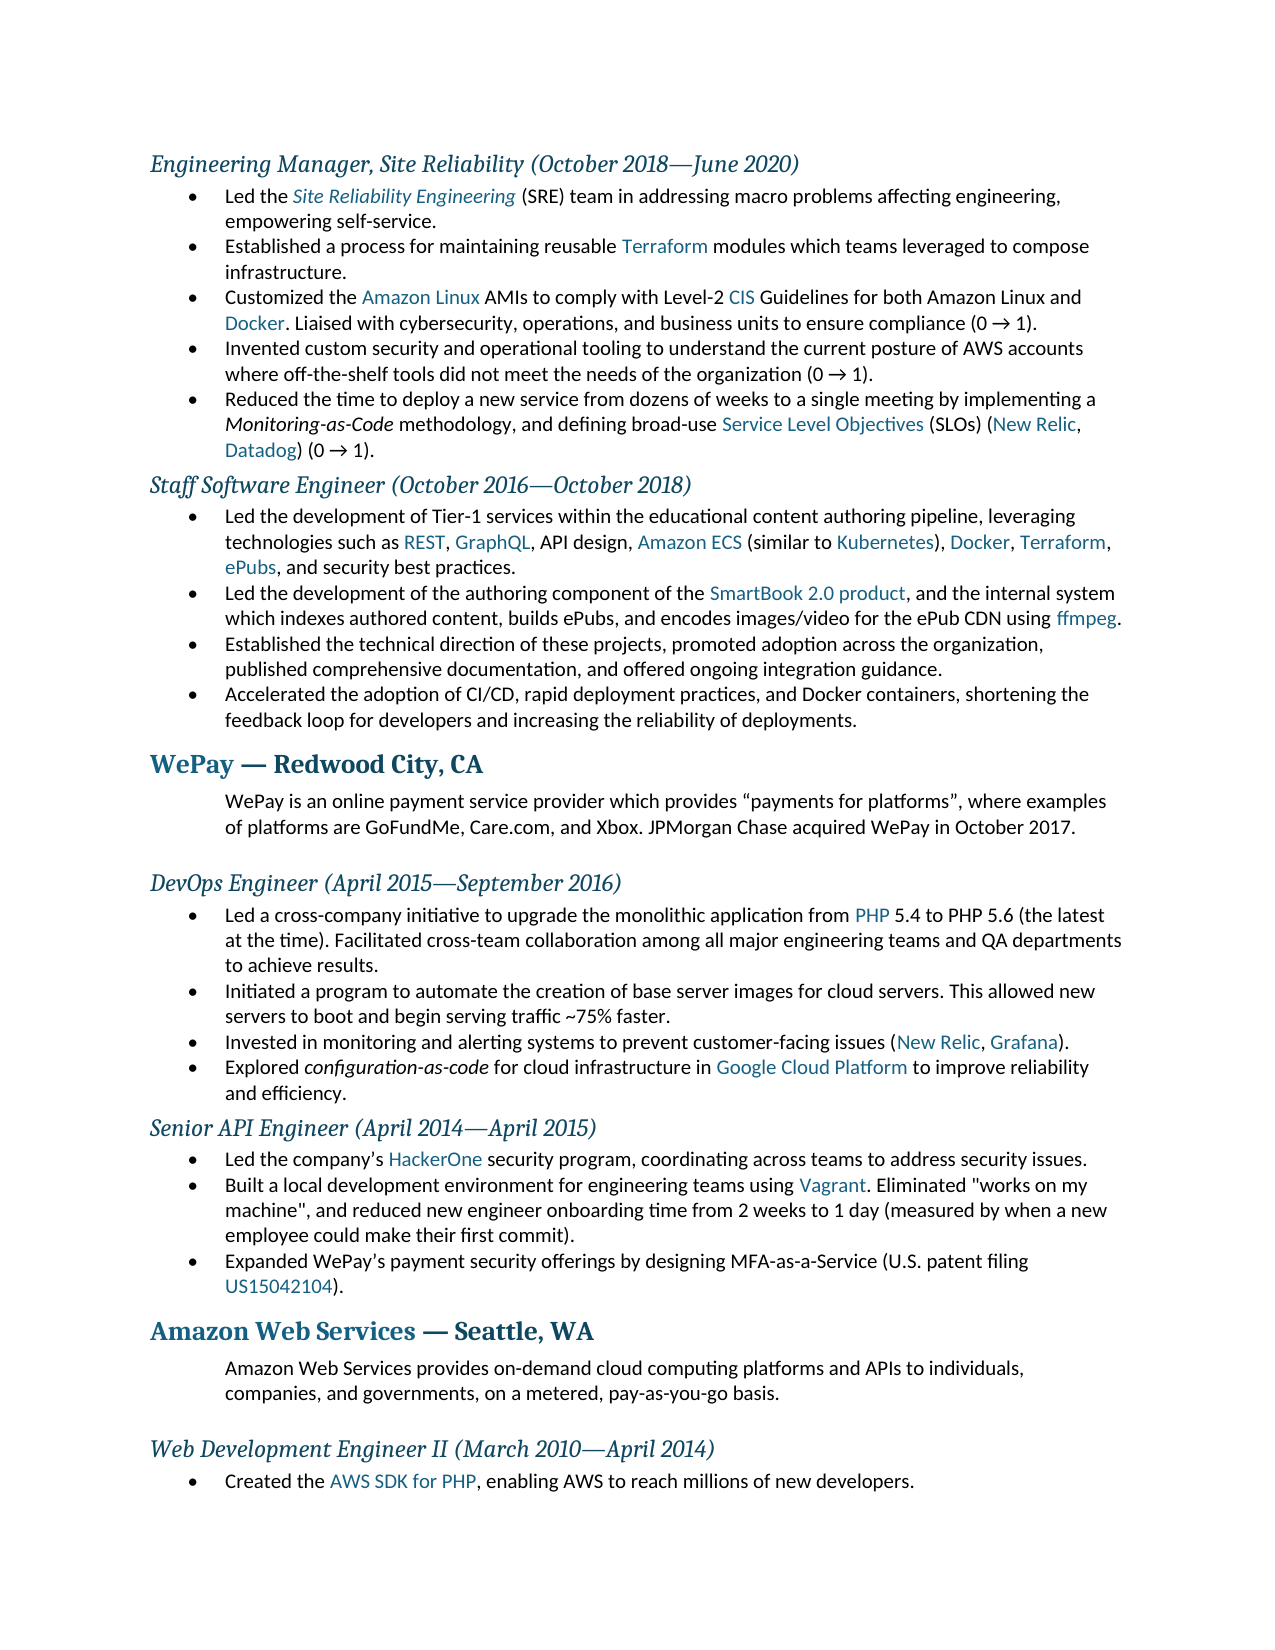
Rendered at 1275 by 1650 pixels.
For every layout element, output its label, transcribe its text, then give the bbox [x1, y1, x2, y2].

list Reduced the time to deploy a new service from dozens of weeks to a single meeting by implementing a Monitoring-as-Code methodology, and defining broad-use Service Level Objectives (SLOs) (New Relic, Datadog) (0 → 1). [187, 386, 1125, 462]
text Amazon Web Services provides on-demand cloud computing platforms and APIs to individuals, companies, and governments, on a metered, pay-as-you-go basis. [225, 1355, 1125, 1406]
list Led the Site Reliability Engineering (SRE) team in addressing macro problems affecting engineering, empowering self-service. [187, 183, 1125, 234]
list Led the development of the authoring component of the SmartBook 2.0 product, and the internal system which indexes authored content, builds ePubs, and encodes images/video for the ePub CDN using ffmpeg. [187, 580, 1125, 631]
list Expanded WePay’s payment security offerings by designing MFA-as-a-Service (U.S. patent filing US15042104). [187, 1248, 1125, 1299]
list Initiated a program to automate the creation of base server images for cloud servers. This allowed new servers to boot and begin serving traffic ~75% faster. [187, 978, 1125, 1029]
list Customized the Amazon Linux AMIs to comply with Level-2 CIS Guidelines for both Amazon Linux and Docker. Liaised with cybersecurity, operations, and business units to ensure compliance (0 → 1). [187, 284, 1125, 335]
subtitle Staff Software Engineer (October 2016—October 2018) [150, 471, 1125, 499]
subtitle Engineering Manager, Site Reliability (October 2018—June 2020) [150, 150, 1125, 179]
list Led the company’s HackerOne security program, coordinating across teams to address security issues. [187, 1146, 1125, 1172]
list Established a process for maintaining reusable Terraform modules which teams leveraged to compose infrastructure. [187, 234, 1125, 284]
list Invested in monitoring and alerting systems to prevent customer-facing issues (New Relic, Grafana). [187, 1029, 1125, 1054]
subtitle DevOps Engineer (April 2015—September 2016) [150, 869, 1125, 898]
list Built a local development environment for engineering teams using Vagrant. Eliminated "works on my machine", and reduced new engineer onboarding time from 2 weeks to 1 day (measured by when a new employee could make their first commit). [187, 1172, 1125, 1248]
list Created the AWS SDK for PHP, enabling AWS to reach millions of new developers. [187, 1468, 1125, 1494]
subtitle Web Development Engineer II (March 2010—April 2014) [150, 1435, 1125, 1464]
subtitle WePay — Redwood City, CA [150, 749, 1125, 780]
list Invented custom security and operational tooling to understand the current posture of AWS accounts where off-the-shelf tools did not meet the needs of the organization (0 → 1). [187, 335, 1125, 386]
text WePay is an online payment service provider which provides “payments for platforms”, where examples of platforms are GoFundMe, Care.com, and Xbox. JPMorgan Chase acquired WePay in October 2017. [225, 789, 1125, 839]
list Led a cross-company initiative to upgrade the monolithic application from PHP 5.4 to PHP 5.6 (the latest at the time). Facilitated cross-team collaboration among all major engineering teams and QA departments to achieve results. [187, 902, 1125, 978]
subtitle Senior API Engineer (April 2014—April 2015) [150, 1113, 1125, 1142]
list Explored configuration-as-code for cloud infrastructure in Google Cloud Platform to improve reliability and efficiency. [187, 1054, 1125, 1105]
list Accelerated the adoption of CI/CD, rapid deployment practices, and Docker containers, shortening the feedback loop for developers and increasing the reliability of deployments. [187, 682, 1125, 732]
list Led the development of Tier-1 services within the educational content authoring pipeline, leveraging technologies such as REST, GraphQL, API design, Amazon ECS (similar to Kubernetes), Docker, Terraform, ePubs, and security best practices. [187, 504, 1125, 580]
list Established the technical direction of these projects, promoted adoption across the organization, published comprehensive documentation, and offered ongoing integration guidance. [187, 631, 1125, 682]
subtitle Amazon Web Services — Seattle, WA [150, 1316, 1125, 1347]
